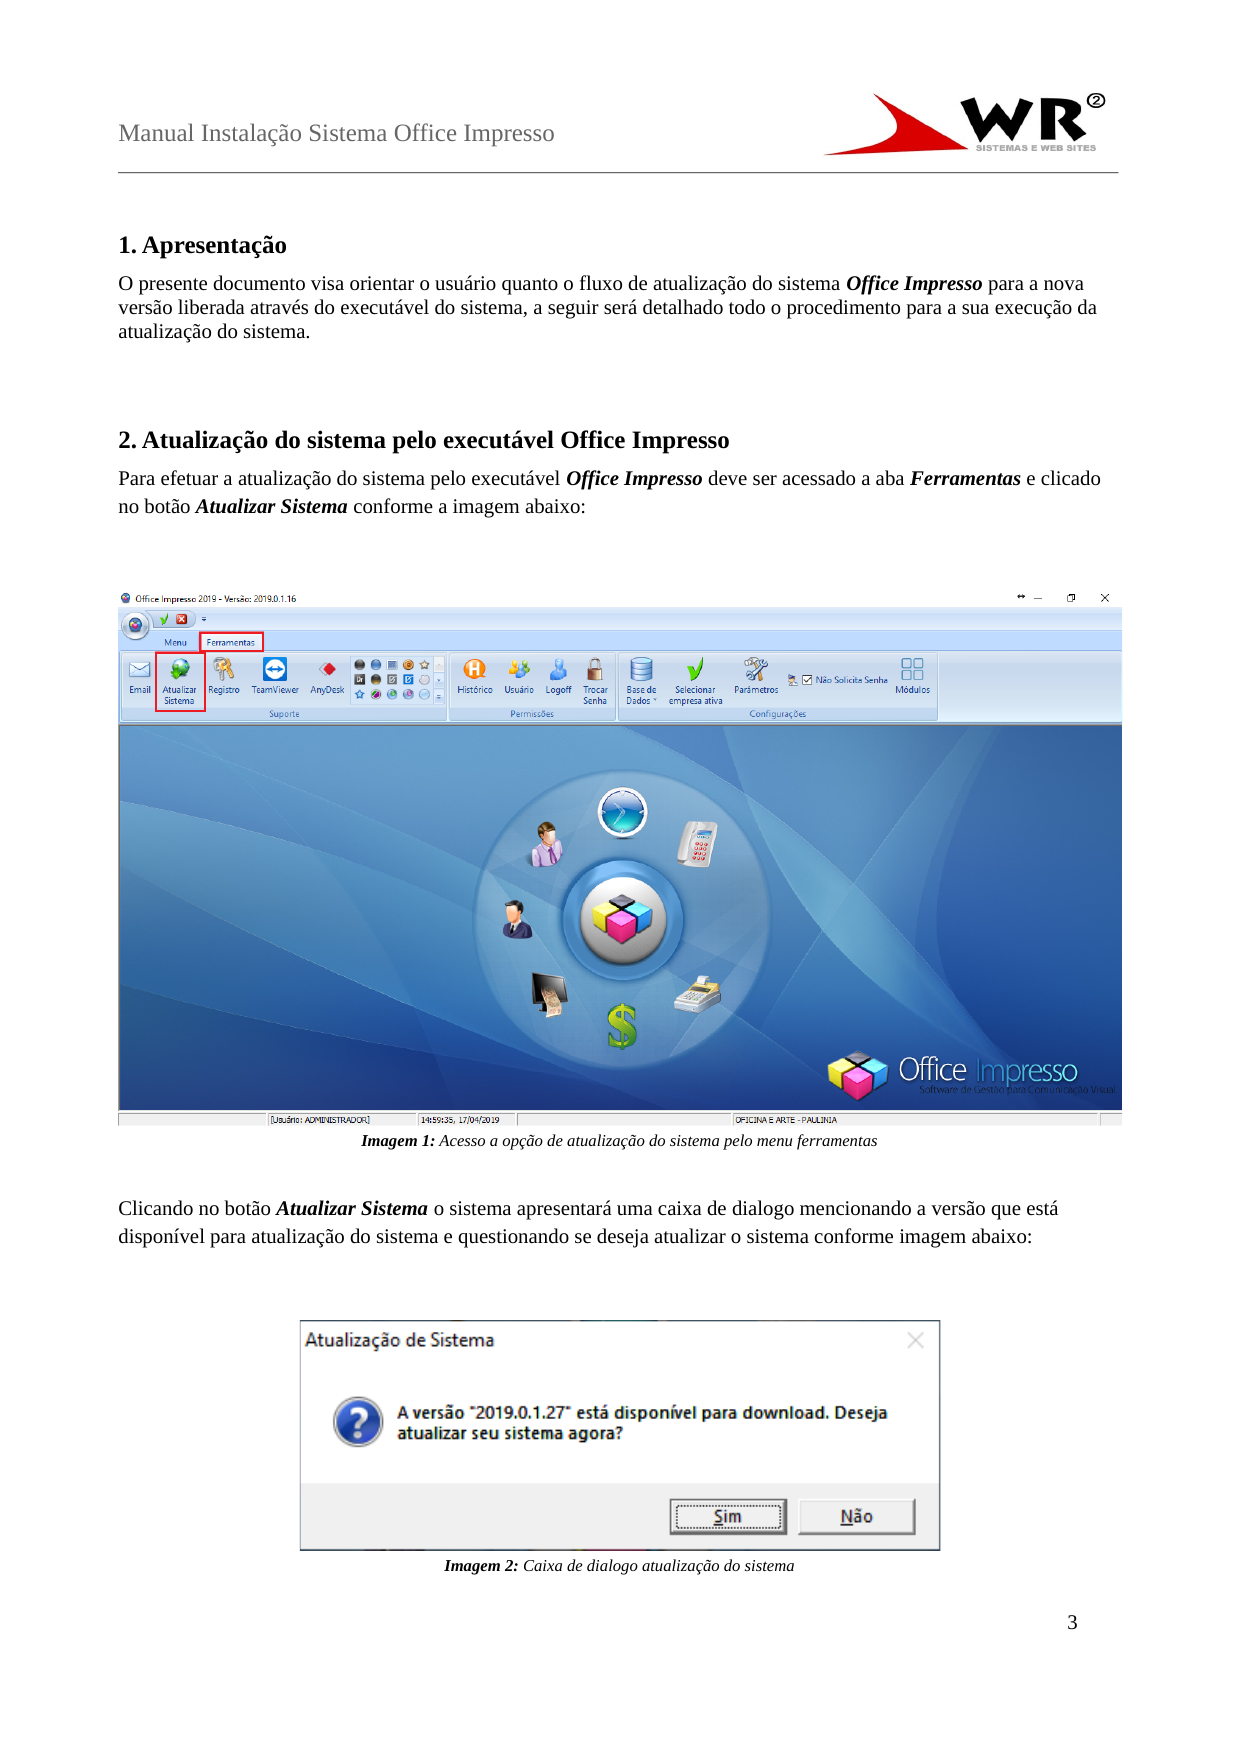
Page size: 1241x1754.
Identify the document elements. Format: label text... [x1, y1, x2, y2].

text Para efetuar a atualização do sistema pelo executável Office Impresso deve ser acessado a aba Ferramentas e clicado no botão Atualizar Sistema conforme a imagem abaixo: [118, 466, 1122, 518]
text Clicando no botão Atualizar Sistema o sistema apresentará uma caixa de dialogo mencionando a versão que está disponível para atualização do sistema e questionando se deseja atualizar o sistema conforme imagem abaixo: [118, 1196, 1122, 1248]
picture [118, 590, 1123, 1126]
text O presente documento visa orientar o usuário quanto o fluxo de atualização do sistema Office Impresso para a nova versão liberada através do executável do sistema, a seguir será detalhado todo o procedimento para a sua execução da atualização do sistema. [118, 271, 1122, 343]
subtitle 2. Atualização do sistema pelo executável Office Impresso [118, 425, 1122, 454]
list Imagem 2: Caixa de dialogo atualização do sistema [300, 1551, 940, 1575]
picture [299, 1320, 941, 1551]
subtitle 1. Apresentação [118, 230, 1122, 259]
picture [786, 52, 1116, 167]
text Imagem 1: Acesso a opção de atualização do sistema pelo menu ferramentas [118, 1126, 1122, 1150]
